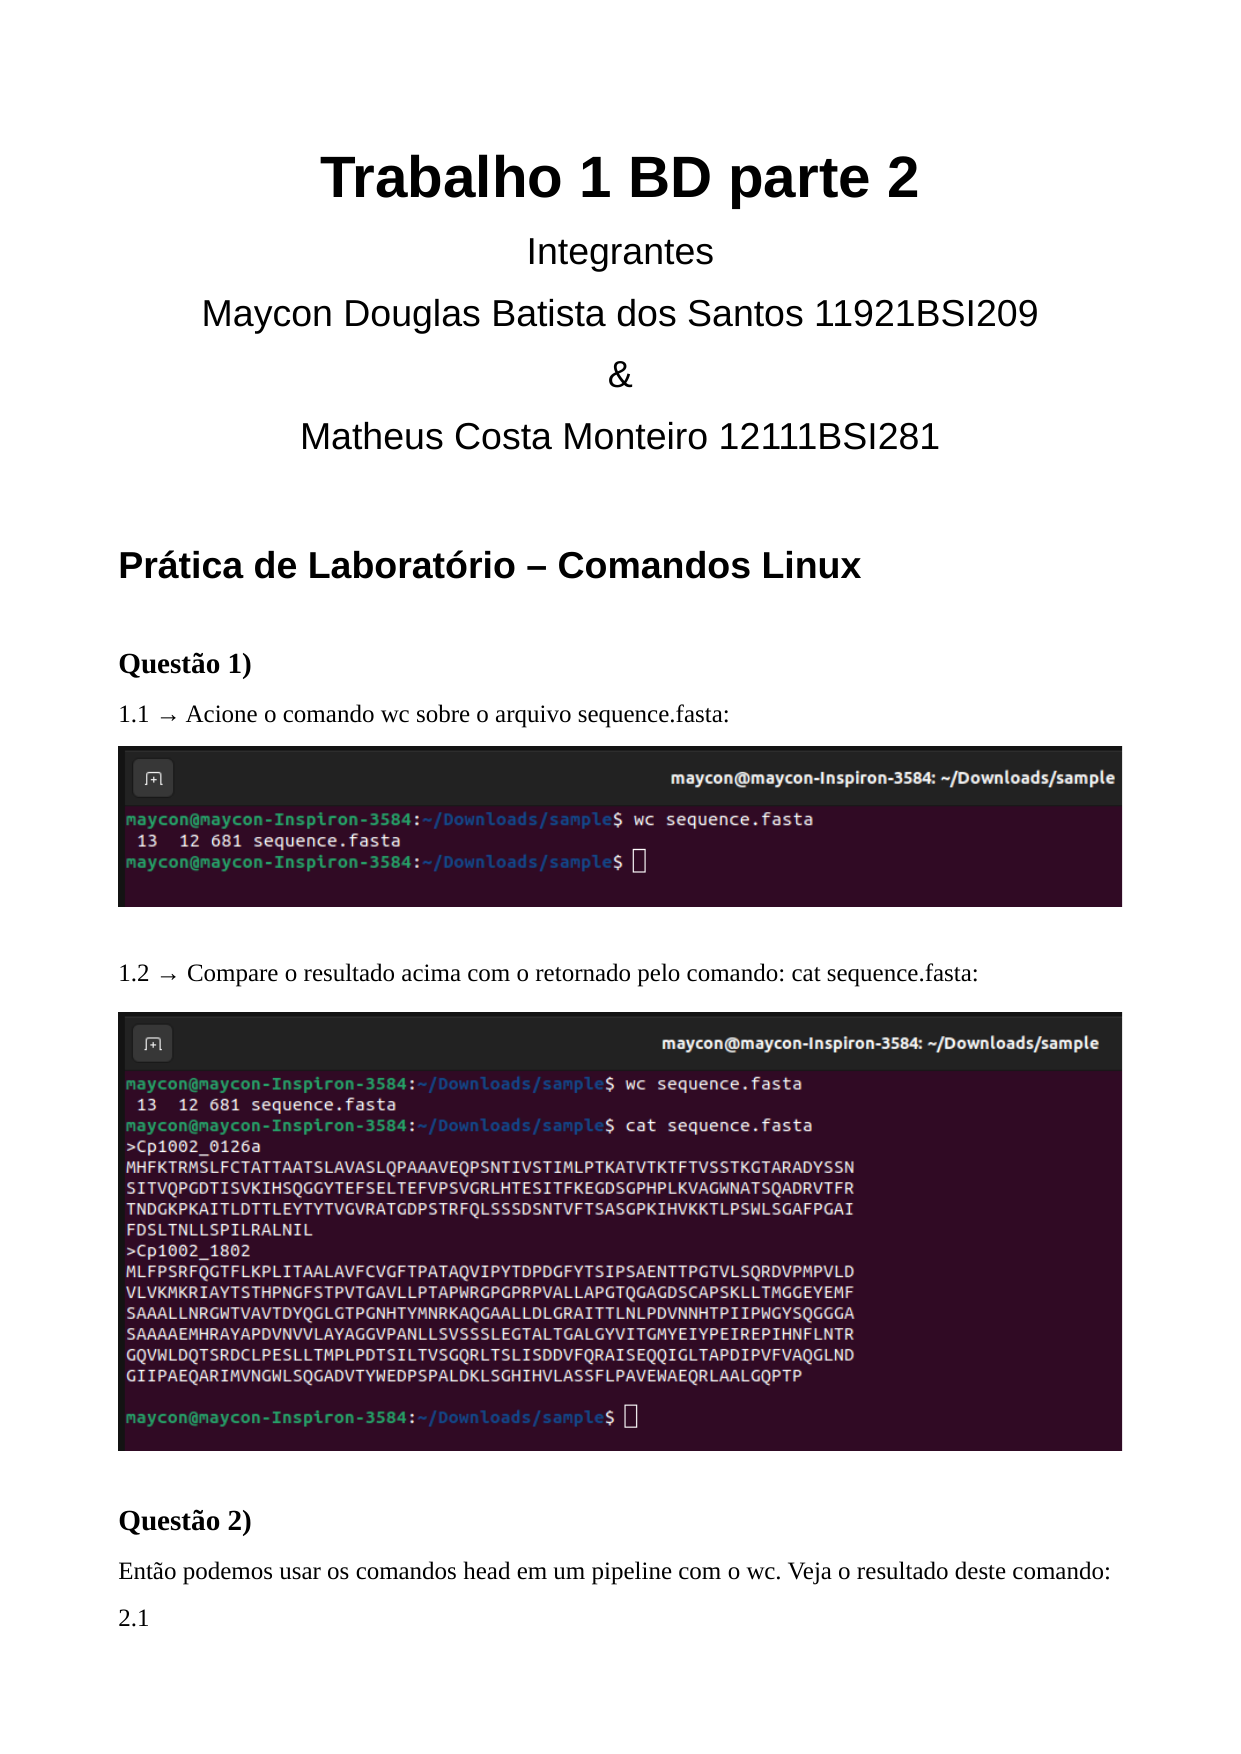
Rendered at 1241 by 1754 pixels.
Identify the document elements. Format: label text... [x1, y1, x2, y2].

text Questão 1) [118, 646, 1122, 679]
text Então podemos usar os comandos head em um pipeline com o wc. Veja o resultado deste comando: [118, 1556, 1122, 1584]
subtitle & [118, 353, 1122, 396]
subtitle Maycon Douglas Batista dos Santos 11921BSI209 [118, 291, 1122, 334]
text 1.1 → Acione o comando wc sobre o arquivo sequence.fasta: [118, 699, 1122, 728]
picture [118, 1012, 1123, 1451]
text Questão 2) [118, 1503, 1122, 1536]
title Trabalho 1 BD parte 2 [118, 143, 1122, 210]
subtitle Integrantes [118, 229, 1122, 272]
picture [118, 746, 1123, 907]
text 1.2 → Compare o resultado acima com o retornado pelo comando: cat sequence.fasta: [118, 958, 1122, 987]
subtitle Prática de Laboratório – Comandos Linux [118, 543, 1122, 586]
subtitle Matheus Costa Monteiro 12111BSI281 [118, 414, 1122, 458]
text 2.1 [118, 1603, 1122, 1632]
